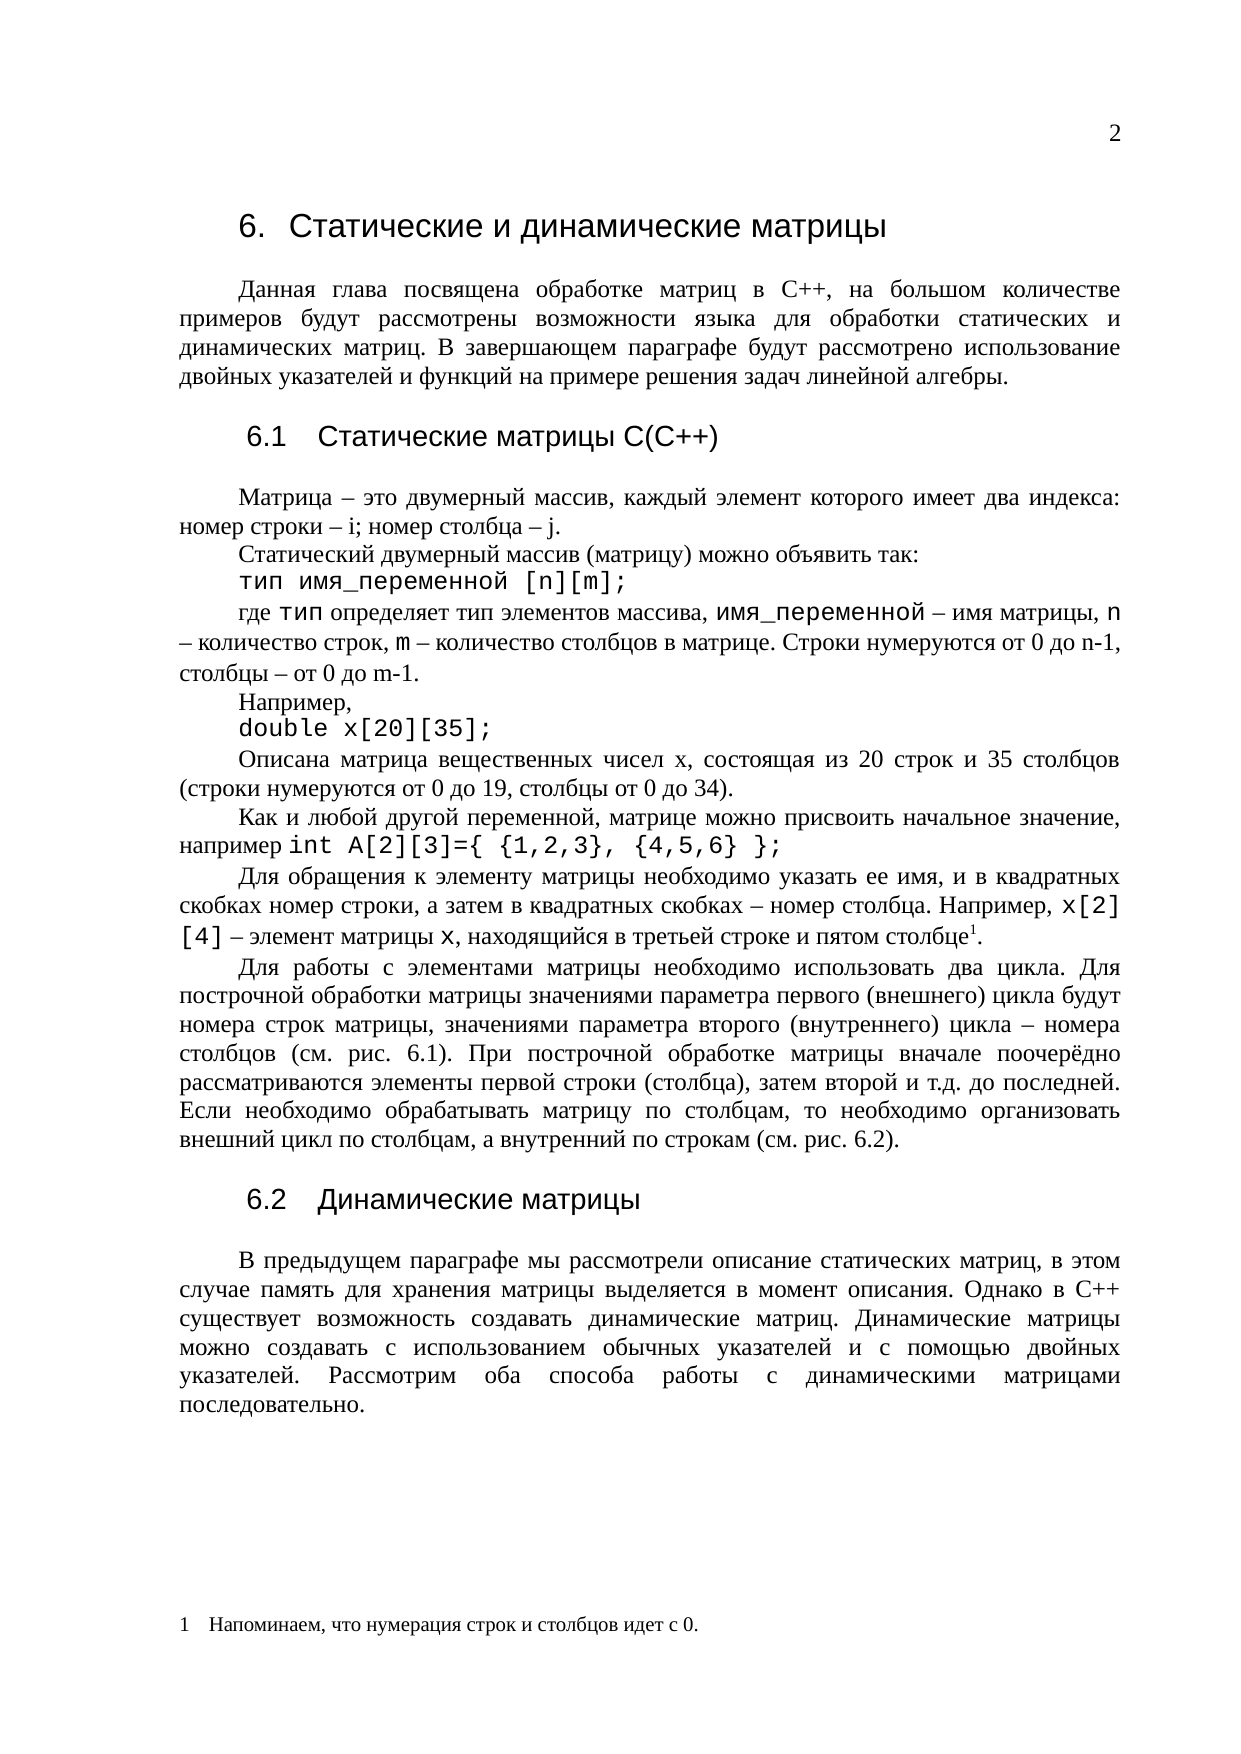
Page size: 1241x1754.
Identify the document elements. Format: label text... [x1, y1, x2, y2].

subtitle Динамические матрицы [179, 1182, 1121, 1216]
text Данная глава посвящена обработке матриц в С++, на большом количестве примеров будут рассмотрены возможности языка для обработки статических и динамических матриц. В завершающем параграфе будут рассмотрено использование двойных указателей и функций на примере решения задач линейной алгебры. [179, 274, 1121, 389]
text Как и любой другой переменной, матрице можно присвоить начальное значение, например int A[2][3]={ {1,2,3}, {4,5,6} }; [179, 802, 1121, 861]
text В предыдущем параграфе мы рассмотрели описание статических матриц, в этом случае память для хранения матрицы выделяется в момент описания. Однако в С++ существует возможность создавать динамические матриц. Динамические матрицы можно создавать с использованием обычных указателей и с помощью двойных указателей. Рассмотрим оба способа работы с динамическими матрицами последовательно. [179, 1245, 1121, 1418]
text Матрица – это двумерный массив, каждый элемент которого имеет два индекса: номер строки – i; номер столбца – j. [179, 482, 1121, 539]
subtitle Статические и динамические матрицы [179, 207, 1121, 245]
subtitle Статические матрицы С(С++) [179, 419, 1121, 452]
text Для работы с элементами матрицы необходимо использовать два цикла. Для построчной обработки матрицы значениями параметра первого (внешнего) цикла будут номера строк матрицы, значениями параметра второго (внутреннего) цикла – номера столбцов (см. рис. 6.1). При построчной обработке матрицы вначале поочерёдно рассматриваются элементы первой строки (столбца), затем второй и т.д. до последней. Если необходимо обрабатывать матрицу по столбцам, то необходимо организовать внешний цикл по столбцам, а внутренний по строкам (см. рис. 6.2). [179, 952, 1121, 1153]
text double x[20][35]; [238, 716, 1121, 744]
text Напоминаем, что нумерация строк и столбцов идет с 0. [179, 1612, 1121, 1636]
text Например, [179, 687, 1121, 716]
text тип имя_переменной [n][m]; [238, 568, 1121, 597]
text где тип определяет тип элементов массива, имя_переменной – имя матрицы, n – количество строк, m – количество столбцов в матрице. Строки нумеруются от 0 до n-1, столбцы – от 0 до m-1. [179, 597, 1121, 687]
text Статический двумерный массив (матрицу) можно объявить так: [179, 539, 1121, 568]
text Описана матрица вещественных чисел x, состоящая из 20 строк и 35 столбцов (строки нумеруются от 0 до 19, столбцы от 0 до 34). [179, 744, 1121, 802]
text Для обращения к элементу матрицы необходимо указать ее имя, и в квадратных скобках номер строки, а затем в квадратных скобках – номер столбца. Например, x[2][4] – элемент матрицы x, находящийся в третьей строке и пятом столбце. [179, 861, 1121, 952]
